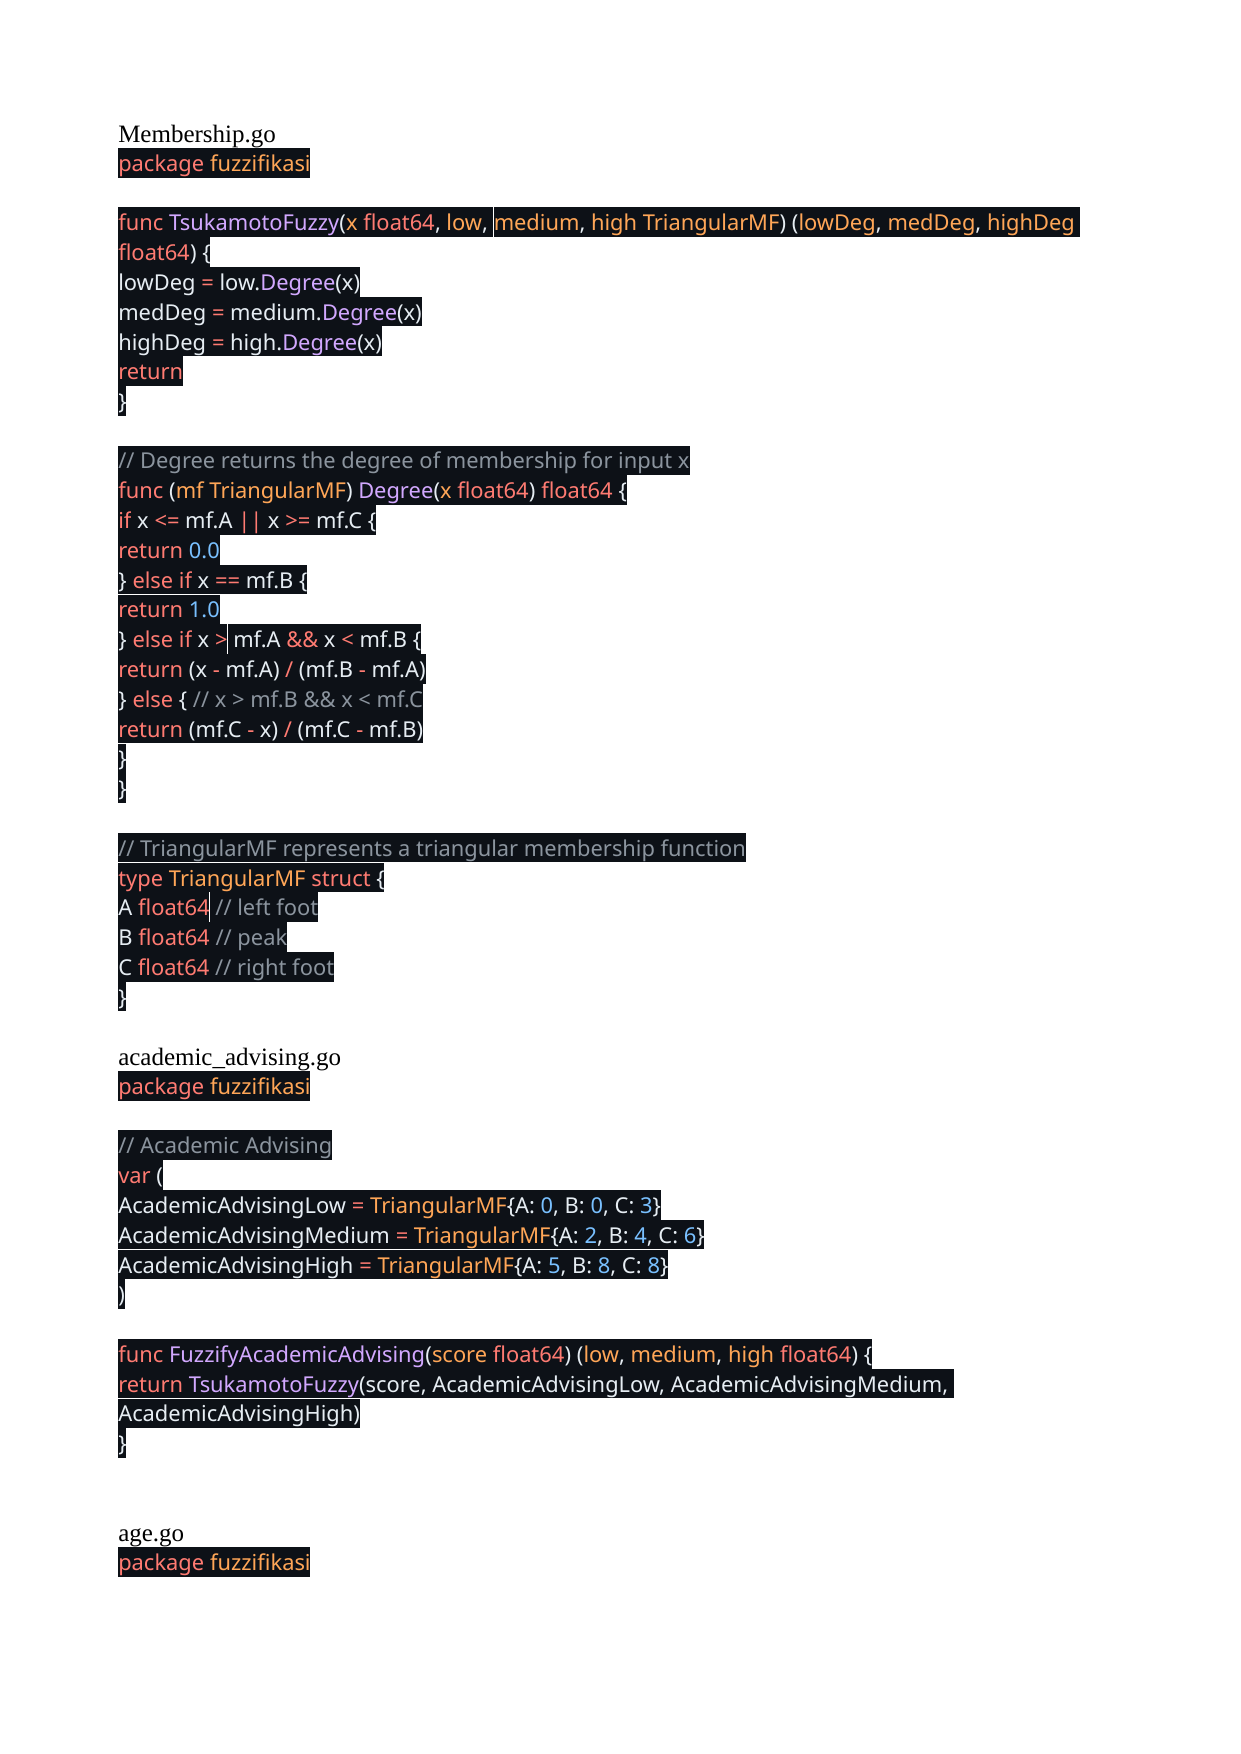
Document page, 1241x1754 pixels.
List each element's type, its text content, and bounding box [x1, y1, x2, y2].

text func FuzzifyAcademicAdvising(score float64) (low, medium, high float64) { [118, 1339, 1122, 1369]
text } [118, 773, 1122, 803]
text highDeg = high.Degree(x) [118, 326, 1122, 356]
text AcademicAdvisingLow = TriangularMF{A: 0, B: 0, C: 3} [118, 1190, 1122, 1220]
text } [118, 982, 1122, 1011]
text ) [118, 1279, 1122, 1309]
text return 1.0 [118, 594, 1122, 624]
text A float64 // left foot [118, 892, 1122, 922]
text Membership.go package fuzzifikasi [118, 118, 1122, 178]
text return (x - mf.A) / (mf.B - mf.A) [118, 654, 1122, 684]
text return [118, 356, 1122, 386]
text return 0.0 [118, 535, 1122, 565]
text // Academic Advising [118, 1130, 1122, 1160]
text } [118, 743, 1122, 773]
text return TsukamotoFuzzy(score, AcademicAdvisingLow, AcademicAdvisingMedium, AcademicAdvisingHigh) [118, 1369, 1122, 1428]
text } else if x > mf.A && x < mf.B { [118, 624, 1122, 654]
text type TriangularMF struct { [118, 862, 1122, 892]
text // Degree returns the degree of membership for input x [118, 446, 1122, 475]
text academic_advising.go package fuzzifikasi [118, 1041, 1122, 1101]
text AcademicAdvisingMedium = TriangularMF{A: 2, B: 4, C: 6} [118, 1220, 1122, 1249]
text // TriangularMF represents a triangular membership function [118, 833, 1122, 862]
text } [118, 386, 1122, 416]
text var ( [118, 1160, 1122, 1190]
text } [118, 1428, 1122, 1458]
text func TsukamotoFuzzy(x float64, low, medium, high TriangularMF) (lowDeg, medDeg, highDeg float64) { [118, 207, 1122, 267]
text } else if x == mf.B { [118, 565, 1122, 594]
text age.go package fuzzifikasi [118, 1488, 1122, 1577]
text medDeg = medium.Degree(x) [118, 297, 1122, 326]
text B float64 // peak [118, 922, 1122, 952]
text C float64 // right foot [118, 952, 1122, 982]
text func (mf TriangularMF) Degree(x float64) float64 { [118, 475, 1122, 505]
text if x <= mf.A || x >= mf.C { [118, 505, 1122, 535]
text return (mf.C - x) / (mf.C - mf.B) [118, 714, 1122, 743]
text } else { // x > mf.B && x < mf.C [118, 684, 1122, 714]
text AcademicAdvisingHigh = TriangularMF{A: 5, B: 8, C: 8} [118, 1249, 1122, 1279]
text lowDeg = low.Degree(x) [118, 267, 1122, 297]
